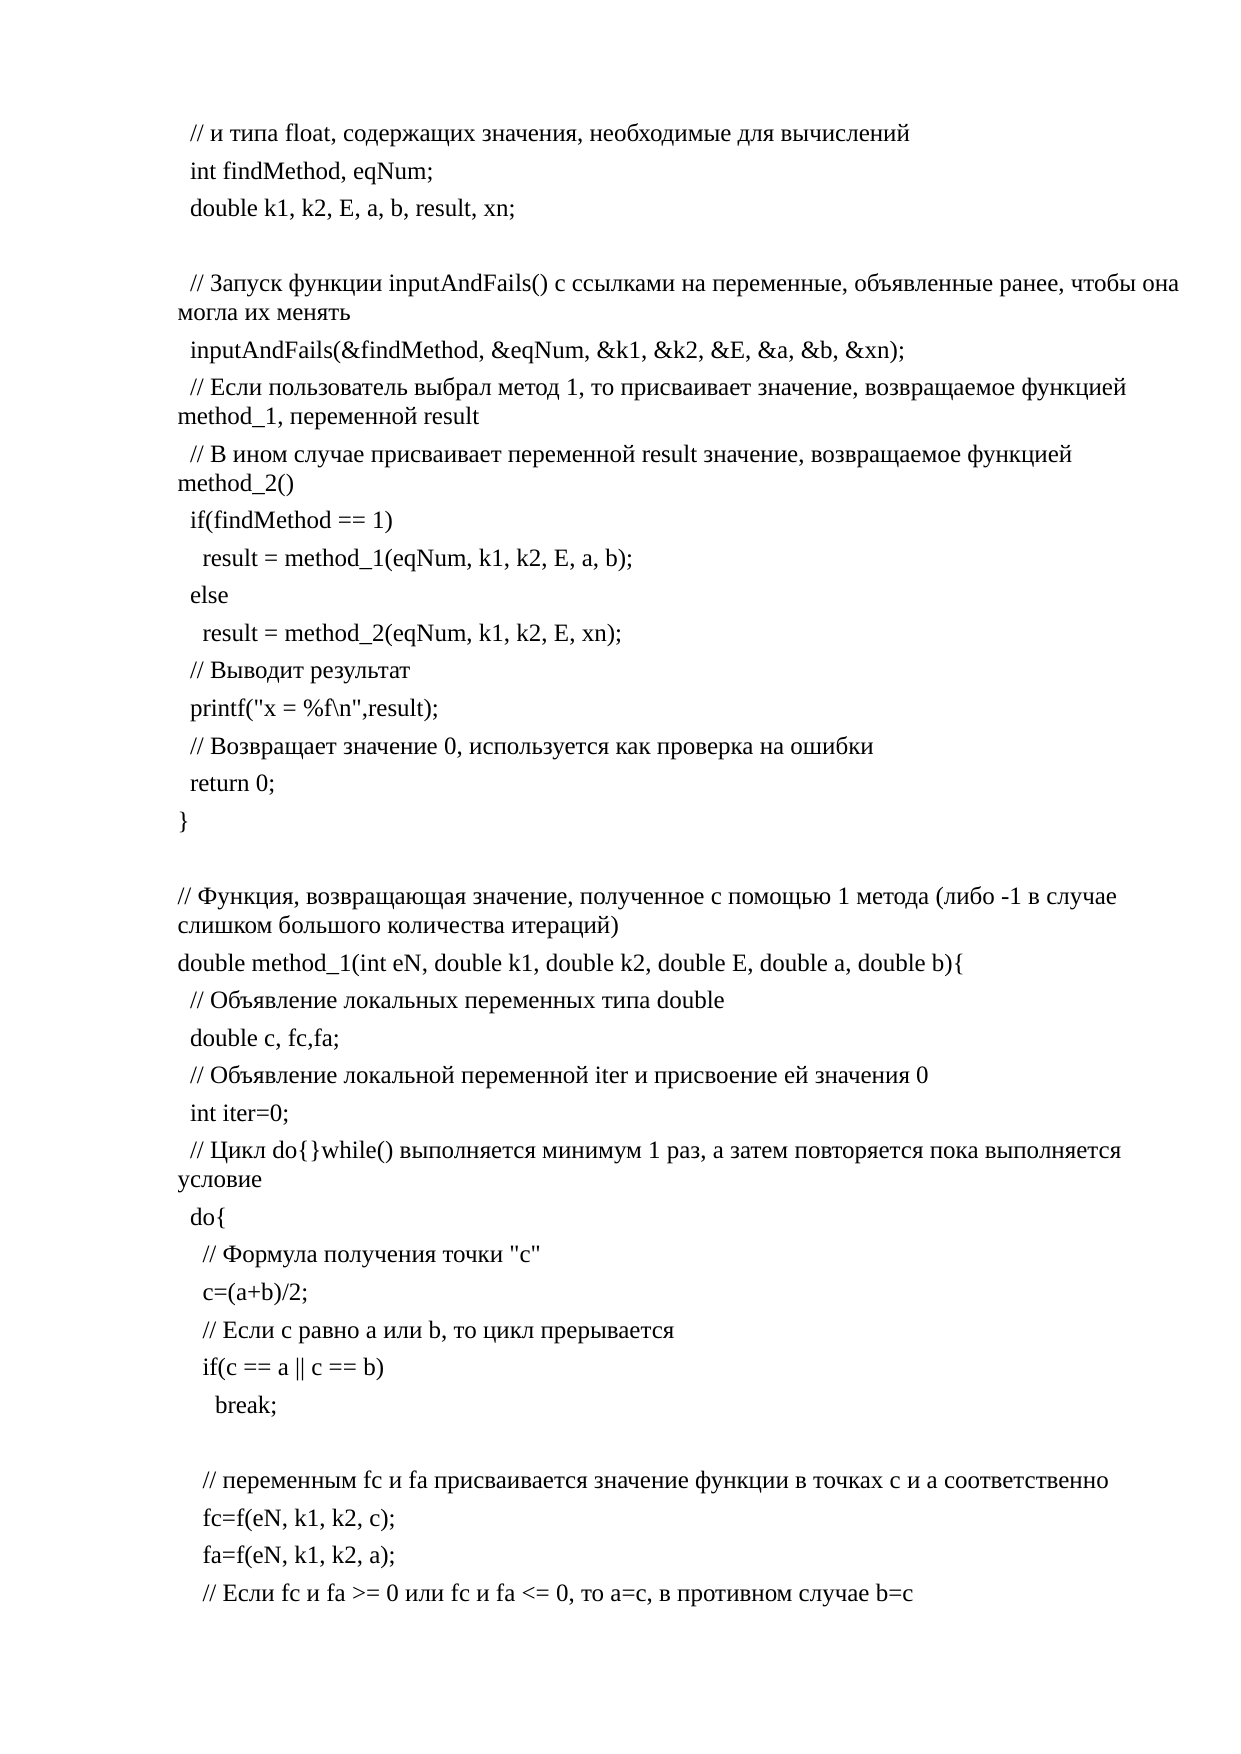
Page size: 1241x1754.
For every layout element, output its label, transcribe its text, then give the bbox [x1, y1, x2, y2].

text // Объявление локальных переменных типа double [177, 985, 1181, 1014]
text // Если с равно а или b, то цикл прерывается [177, 1315, 1181, 1343]
text printf("x = %f\n",result); [177, 693, 1181, 722]
text // Объявление локальной переменной iter и присвоение ей значения 0 [177, 1060, 1181, 1089]
text // Функция, возвращающая значение, полученное с помощью 1 метода (либо -1 в случае слишком большого количества итераций) [177, 881, 1181, 939]
text fa=f(eN, k1, k2, a); [177, 1540, 1181, 1569]
text int iter=0; [177, 1098, 1181, 1127]
text inputAndFails(&findMethod, &eqNum, &k1, &k2, &E, &a, &b, &xn); [177, 335, 1181, 364]
text fc=f(eN, k1, k2, c); [177, 1503, 1181, 1532]
text // Если fc и fa >= 0 или fc и fa <= 0, то a=c, в противном случае b=c [177, 1578, 1181, 1607]
text c=(a+b)/2; [177, 1277, 1181, 1306]
text double method_1(int eN, double k1, double k2, double E, double a, double b){ [177, 948, 1181, 976]
text do{ [177, 1202, 1181, 1231]
text // В ином случае присваивает переменной result значение, возвращаемое функцией method_2() [177, 439, 1181, 496]
text // Запуск функции inputAndFails() с ссылками на переменные, объявленные ранее, чтобы она могла их менять [177, 268, 1181, 326]
text return 0; [177, 768, 1181, 797]
text else [177, 580, 1181, 609]
text // Выводит результат [177, 656, 1181, 684]
text double c, fc,fa; [177, 1023, 1181, 1052]
text // Формула получения точки "с" [177, 1239, 1181, 1268]
text // переменным fc и fa присваивается значение функции в точках c и a соответственно [177, 1465, 1181, 1494]
text // Цикл do{}while() выполняется минимум 1 раз, а затем повторяется пока выполняется условие [177, 1136, 1181, 1193]
text result = method_1(eqNum, k1, k2, E, a, b); [177, 543, 1181, 572]
text // и типа float, содержащих значения, необходимые для вычислений [177, 118, 1181, 147]
text double k1, k2, E, a, b, result, xn; [177, 193, 1181, 222]
text break; [177, 1390, 1181, 1419]
text } [177, 806, 1181, 835]
text if(c == a || c == b) [177, 1352, 1181, 1381]
text result = method_2(eqNum, k1, k2, E, xn); [177, 618, 1181, 647]
text // Если пользователь выбрал метод 1, то присваивает значение, возвращаемое функцией method_1, переменной result [177, 372, 1181, 430]
text // Возвращает значение 0, используется как проверка на ошибки [177, 731, 1181, 759]
text int findMethod, eqNum; [177, 156, 1181, 184]
text if(findMethod == 1) [177, 505, 1181, 534]
